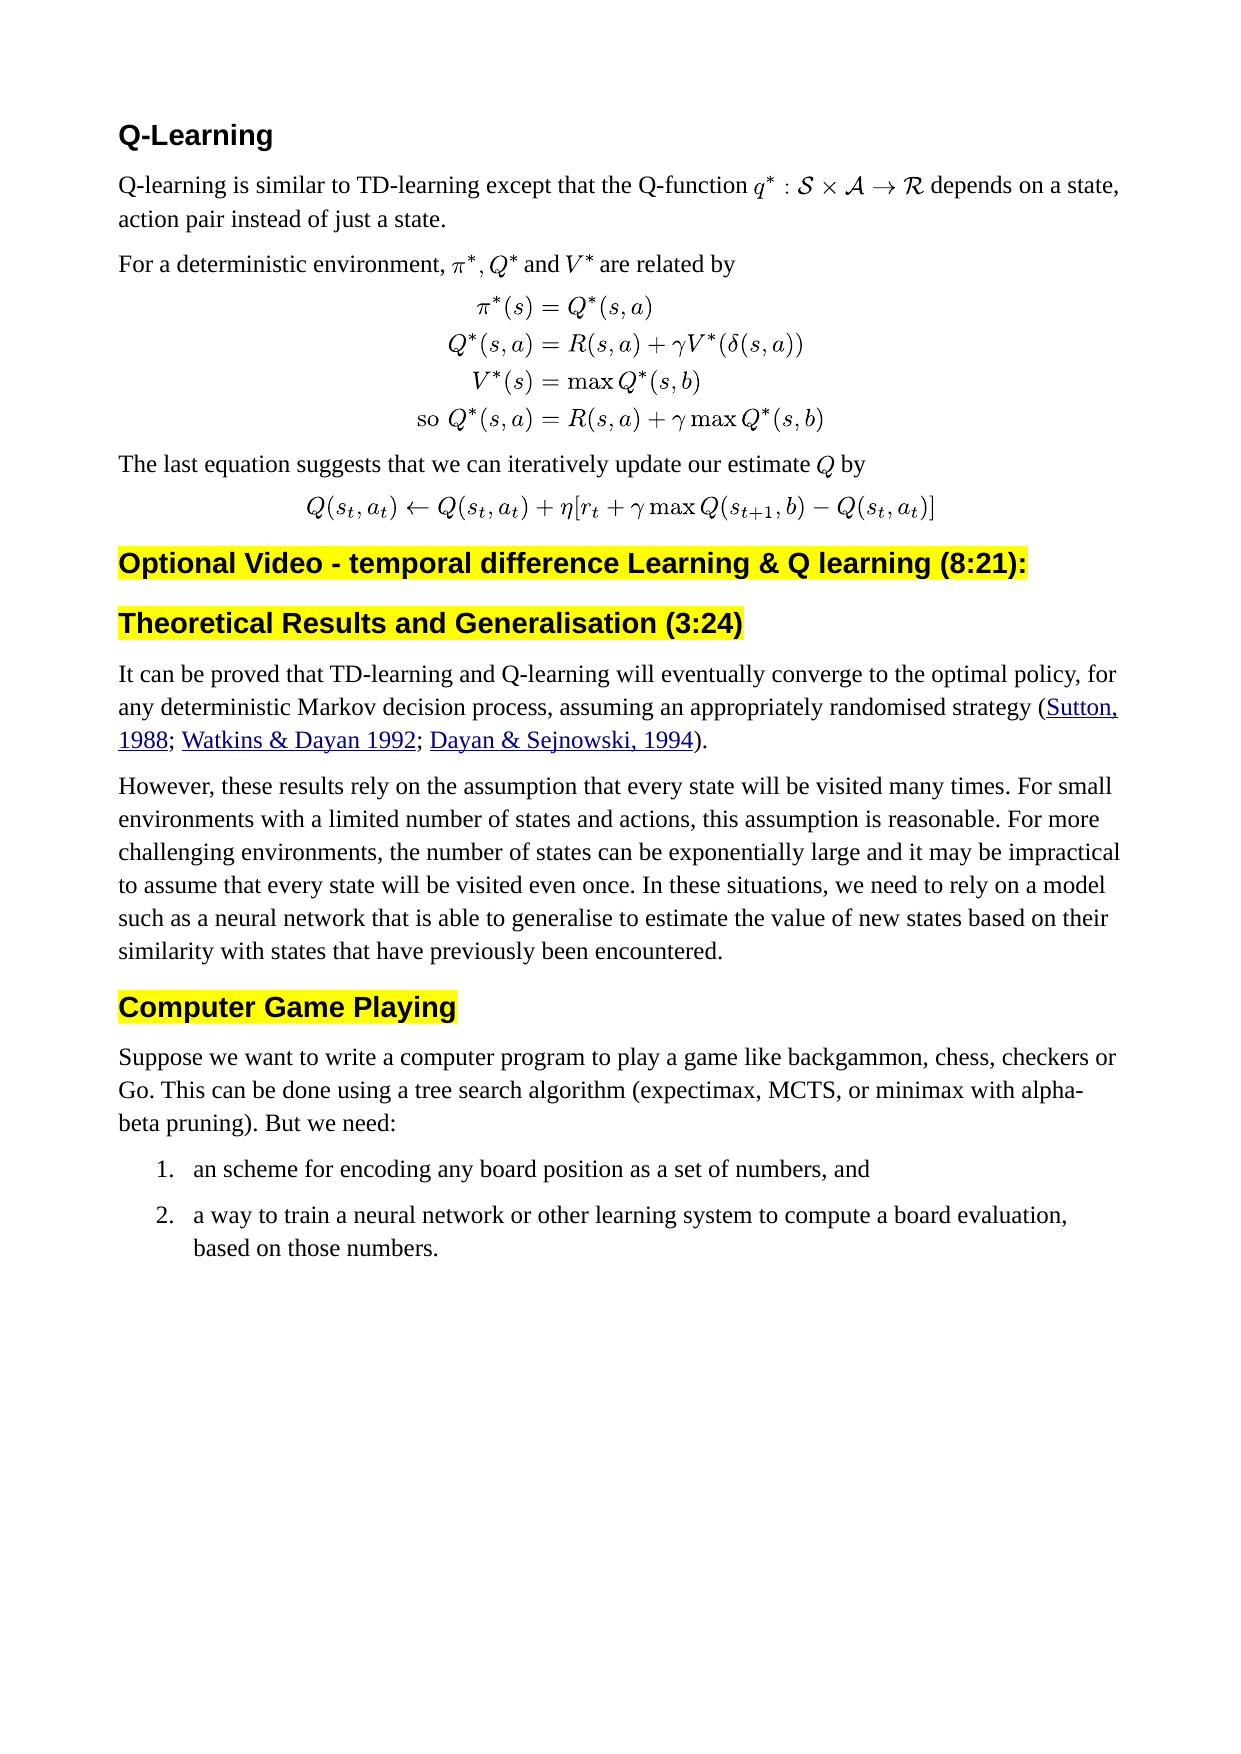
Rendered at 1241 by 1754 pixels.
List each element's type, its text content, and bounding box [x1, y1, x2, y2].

subtitle Theoretical Results and Generalisation (3:24) [118, 606, 1122, 640]
subtitle Optional Video - temporal difference Learning & Q learning (8:21): [118, 546, 1122, 579]
text Suppose we want to write a computer program to play a game like backgammon, chess, checkers or Go. This can be done using a tree search algorithm (expectimax, MCTS, or minimax with alpha-beta pruning). But we need: [118, 1042, 1122, 1137]
list an scheme for encoding any board position as a set of numbers, and [156, 1154, 1122, 1183]
text Q-learning is similar to TD-learning except that the Q-function depends on a state, action pair instead of just a state. [118, 171, 1122, 232]
subtitle Q-Learning [118, 118, 1122, 152]
text However, these results rely on the assumption that every state will be visited many times. For small environments with a limited number of states and actions, this assumption is reasonable. For more challenging environments, the number of states can be exponentially large and it may be impractical to assume that every state will be visited even once. In these situations, we need to rely on a model such as a neural network that is able to generalise to estimate the value of new states based on their similarity with states that have previously been encountered. [118, 771, 1122, 965]
text It can be proved that TD-learning and Q-learning will eventually converge to the optimal policy, for any deterministic Markov decision process, assuming an appropriately randomised strategy (Sutton, 1988; Watkins & Dayan 1992; Dayan & Sejnowski, 1994). [118, 659, 1122, 754]
text The last equation suggests that we can iteratively update our estimate by [118, 449, 1122, 478]
subtitle Computer Game Playing [118, 990, 1122, 1023]
text For a deterministic environment, and are related by [118, 249, 1122, 278]
list a way to train a neural network or other learning system to compute a board evaluation, based on those numbers. [156, 1200, 1122, 1262]
